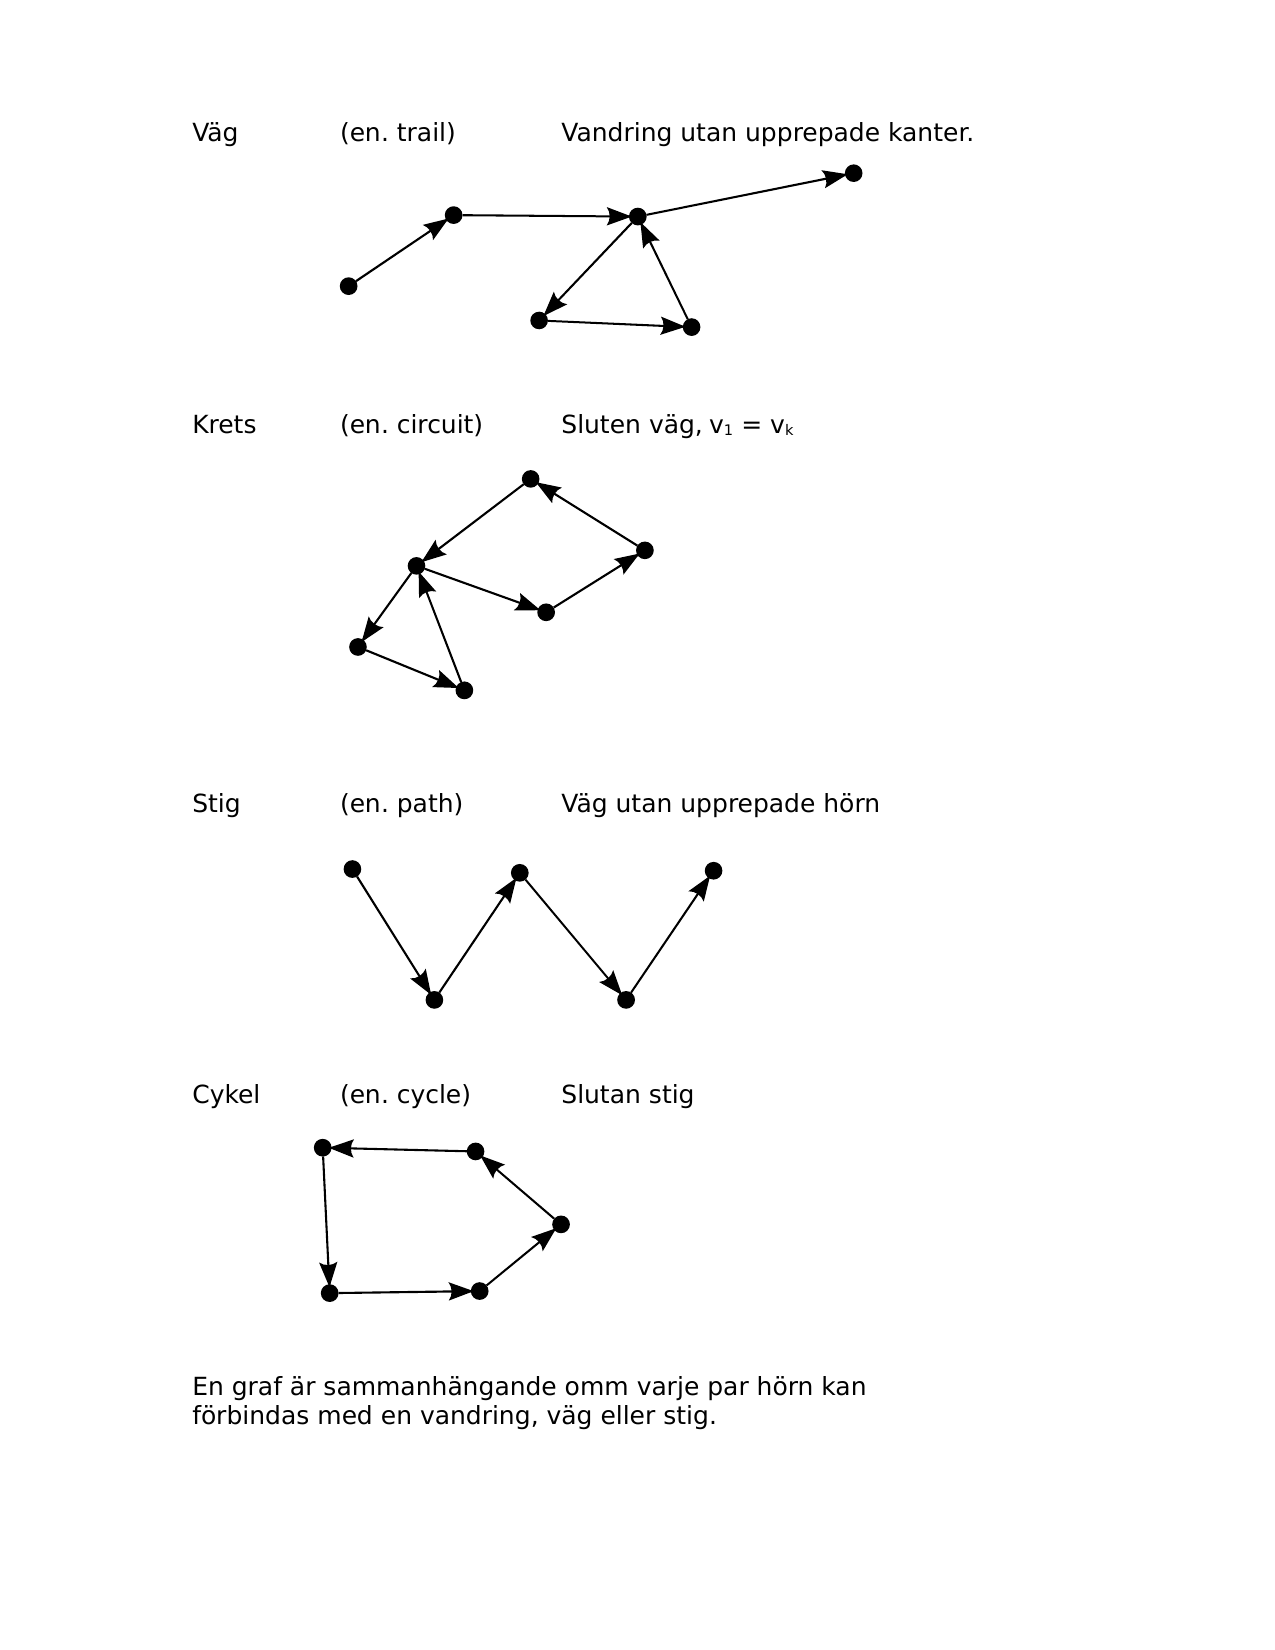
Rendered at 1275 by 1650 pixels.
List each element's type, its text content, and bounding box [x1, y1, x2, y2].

text Stig (en. path) Väg utan upprepade hörn [118, 789, 1157, 818]
text Cykel (en. cycle) Slutan stig [118, 1081, 1157, 1110]
text Krets (en. circuit) Sluten väg, v1 = vk [118, 410, 1157, 439]
text förbindas med en vandring, väg eller stig. [118, 1401, 1157, 1431]
text Väg (en. trail) Vandring utan upprepade kanter. [118, 118, 1157, 147]
text En graf är sammanhängande omm varje par hörn kan [118, 1372, 1157, 1401]
